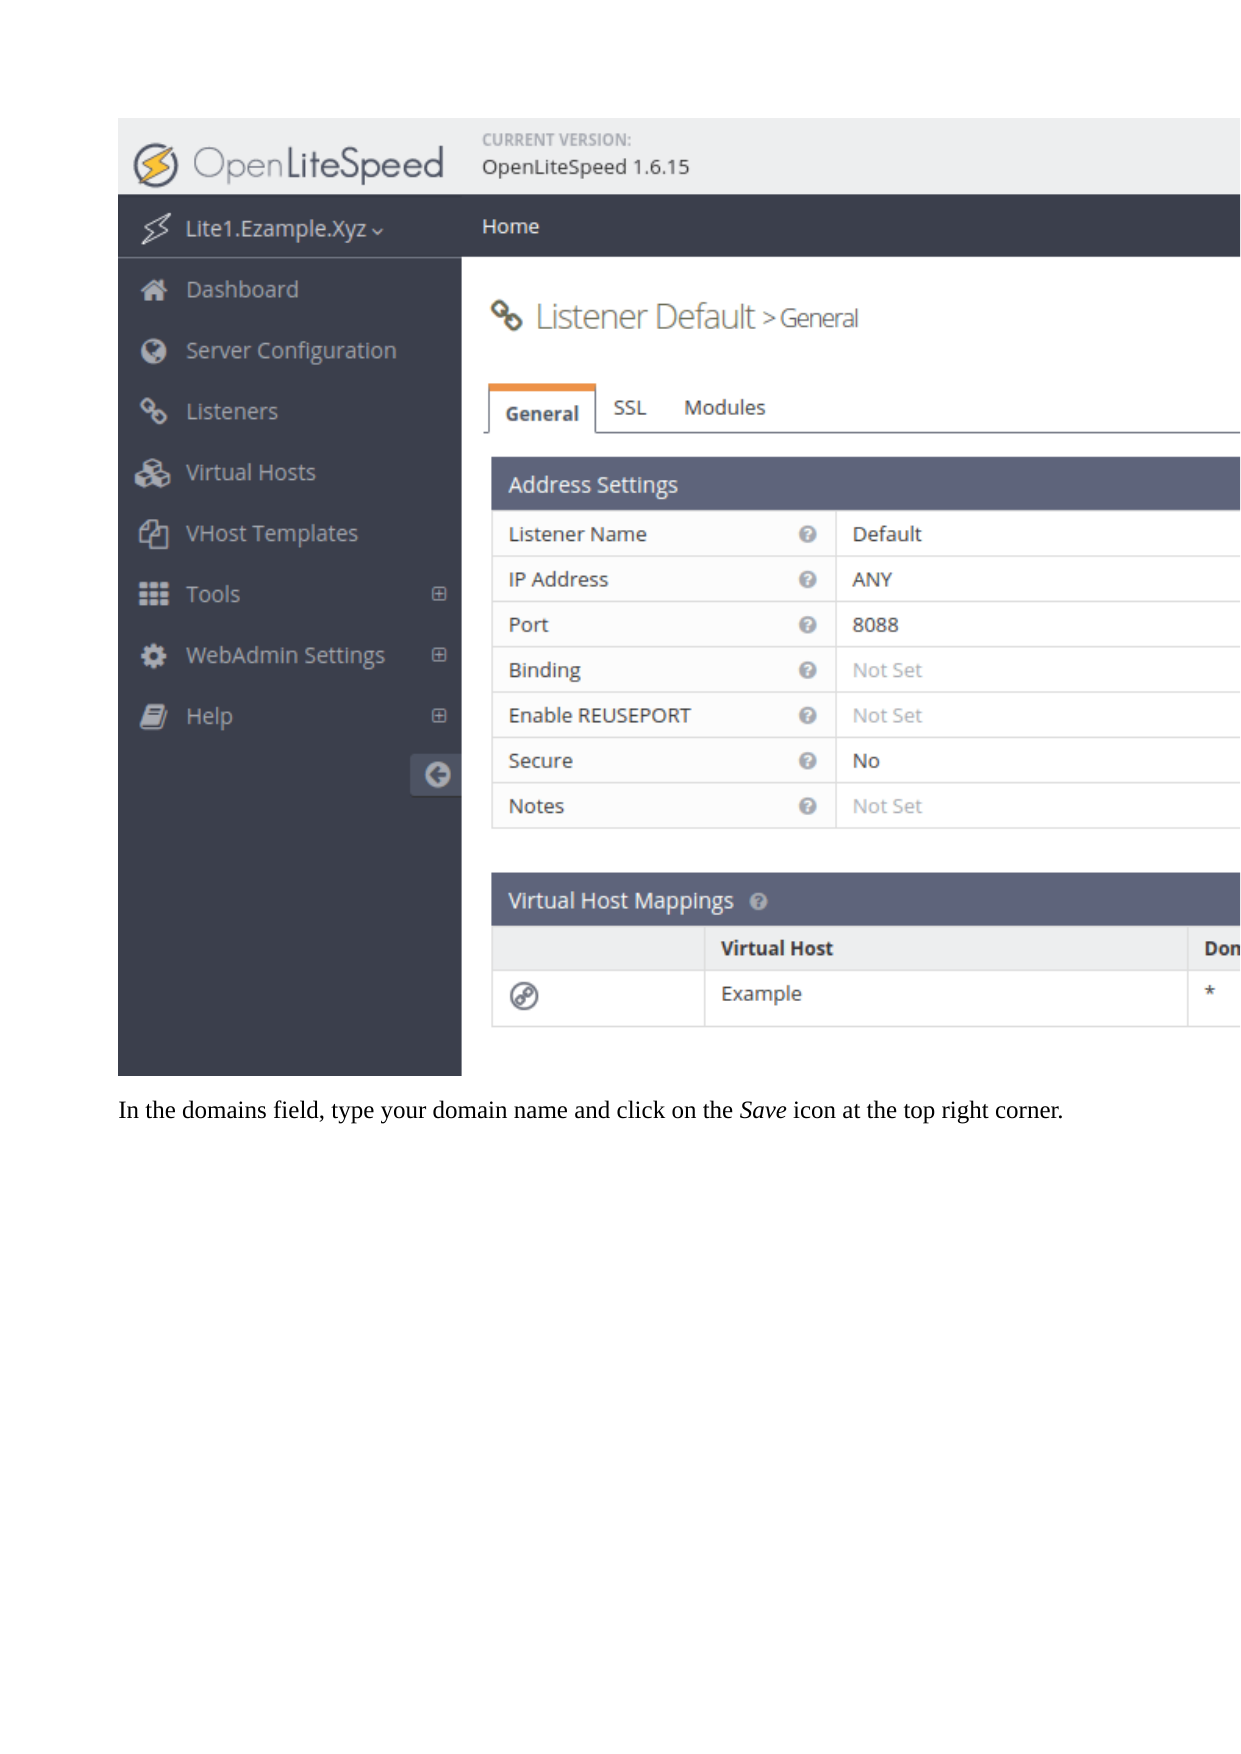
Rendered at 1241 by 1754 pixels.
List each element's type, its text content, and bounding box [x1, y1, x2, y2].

text In the domains field, type your domain name and click on the Save icon at the top right corner. [118, 1095, 1122, 1123]
picture [118, 118, 1241, 1076]
